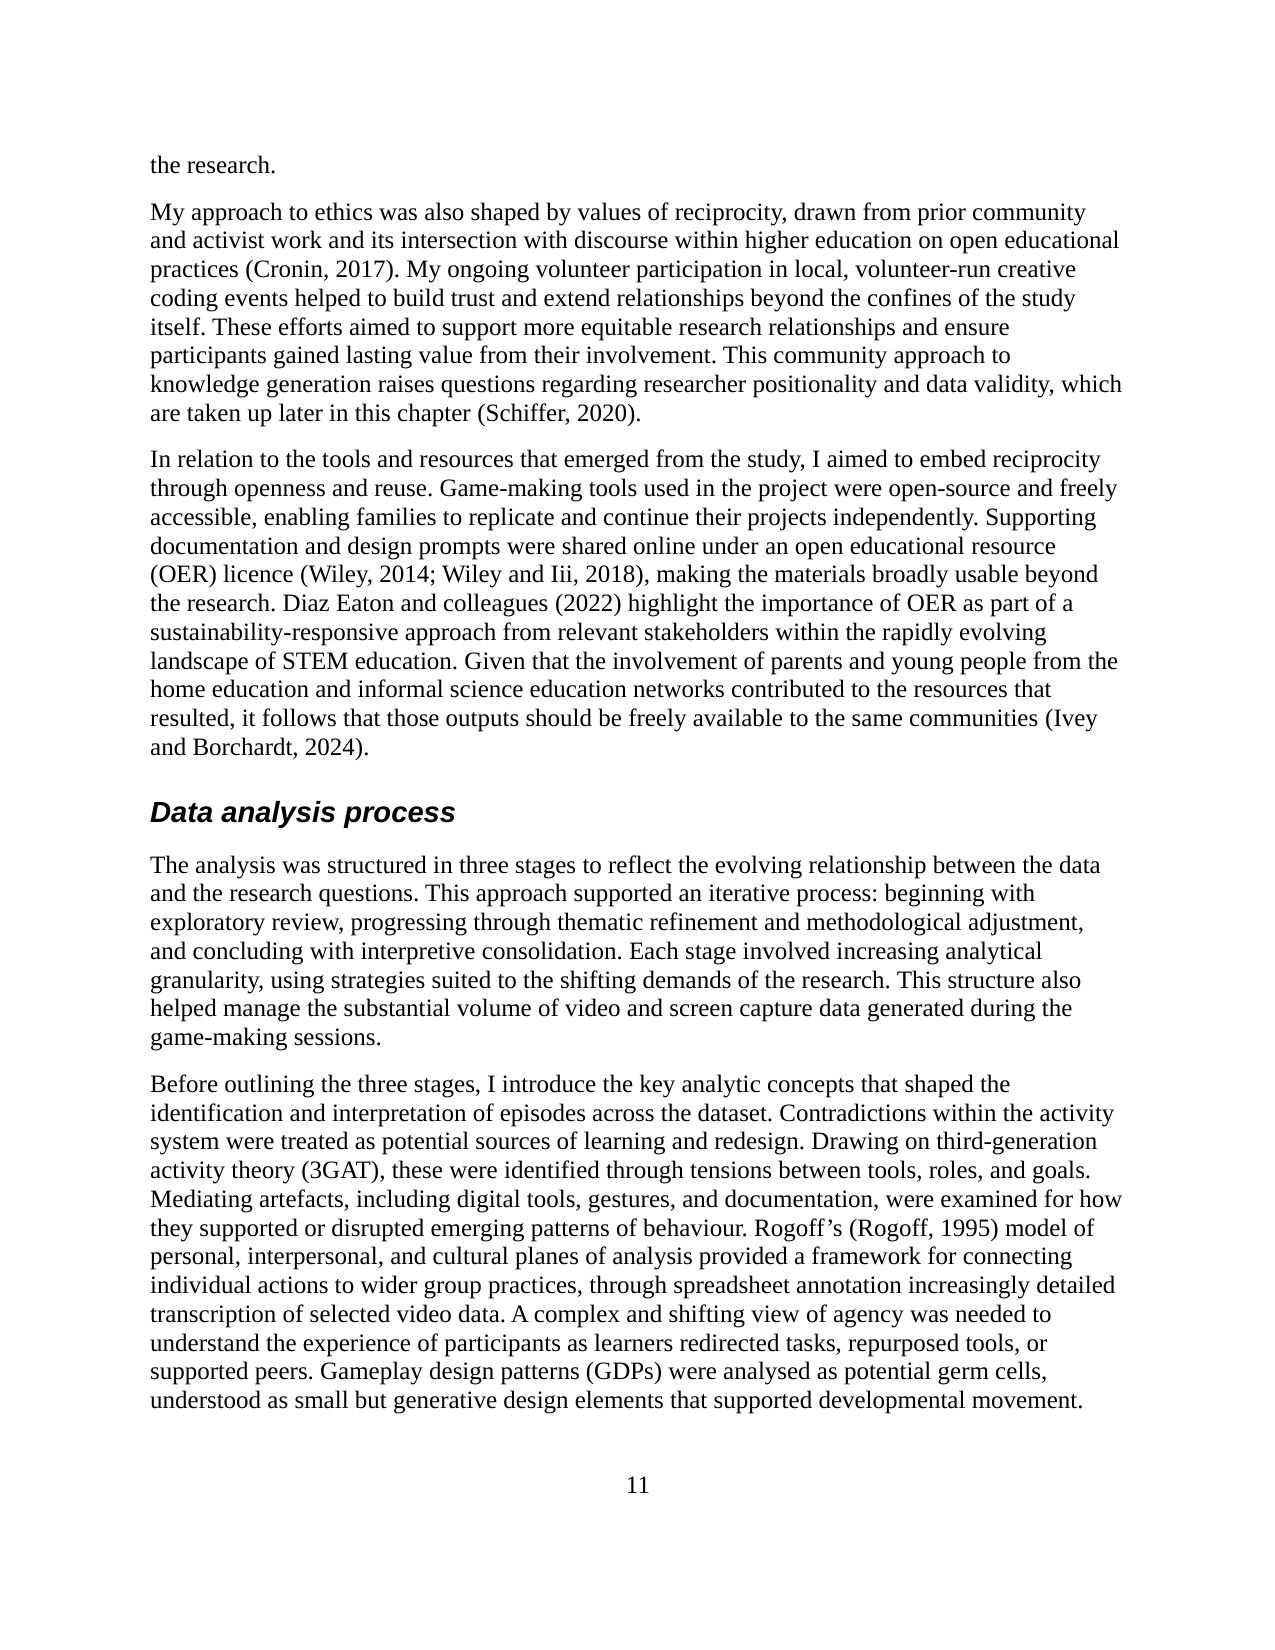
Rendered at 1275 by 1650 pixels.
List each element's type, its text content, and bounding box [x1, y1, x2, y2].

text the research. [150, 150, 1125, 179]
text The analysis was structured in three stages to reflect the evolving relationship between the data and the research questions. This approach supported an iterative process: beginning with exploratory review, progressing through thematic refinement and methodological adjustment, and concluding with interpretive consolidation. Each stage involved increasing analytical granularity, using strategies suited to the shifting demands of the research. This structure also helped manage the substantial volume of video and screen capture data generated during the game-making sessions. [150, 850, 1125, 1051]
text Before outlining the three stages, I introduce the key analytic concepts that shaped the identification and interpretation of episodes across the dataset. Contradictions within the activity system were treated as potential sources of learning and redesign. Drawing on third-generation activity theory (3GAT), these were identified through tensions between tools, roles, and goals. Mediating artefacts, including digital tools, gestures, and documentation, were examined for how they supported or disrupted emerging patterns of behaviour. Rogoff’s (Rogoff, 1995) model of personal, interpersonal, and cultural planes of analysis provided a framework for connecting individual actions to wider group practices, through spreadsheet annotation increasingly detailed transcription of selected video data. A complex and shifting view of agency was needed to understand the experience of participants as learners redirected tasks, repurposed tools, or supported peers. Gameplay design patterns (GDPs) were analysed as potential germ cells, understood as small but generative design elements that supported developmental movement. [150, 1069, 1125, 1414]
text My approach to ethics was also shaped by values of reciprocity, drawn from prior community and activist work and its intersection with discourse within higher education on open educational practices (Cronin, 2017). My ongoing volunteer participation in local, volunteer-run creative coding events helped to build trust and extend relationships beyond the confines of the study itself. These efforts aimed to support more equitable research relationships and ensure participants gained lasting value from their involvement. This community approach to knowledge generation raises questions regarding researcher positionality and data validity, which are taken up later in this chapter (Schiffer, 2020). [150, 197, 1125, 427]
subtitle Data analysis process [150, 795, 1125, 828]
text In relation to the tools and resources that emerged from the study, I aimed to embed reciprocity through openness and reuse. Game-making tools used in the project were open-source and freely accessible, enabling families to replicate and continue their projects independently. Supporting documentation and design prompts were shared online under an open educational resource (OER) licence (Wiley, 2014; Wiley and Iii, 2018), making the materials broadly usable beyond the research. Diaz Eaton and colleagues (2022) highlight the importance of OER as part of a sustainability-responsive approach from relevant stakeholders within the rapidly evolving landscape of STEM education. Given that the involvement of parents and young people from the home education and informal science education networks contributed to the resources that resulted, it follows that those outputs should be freely available to the same communities (Ivey and Borchardt, 2024). [150, 444, 1125, 761]
